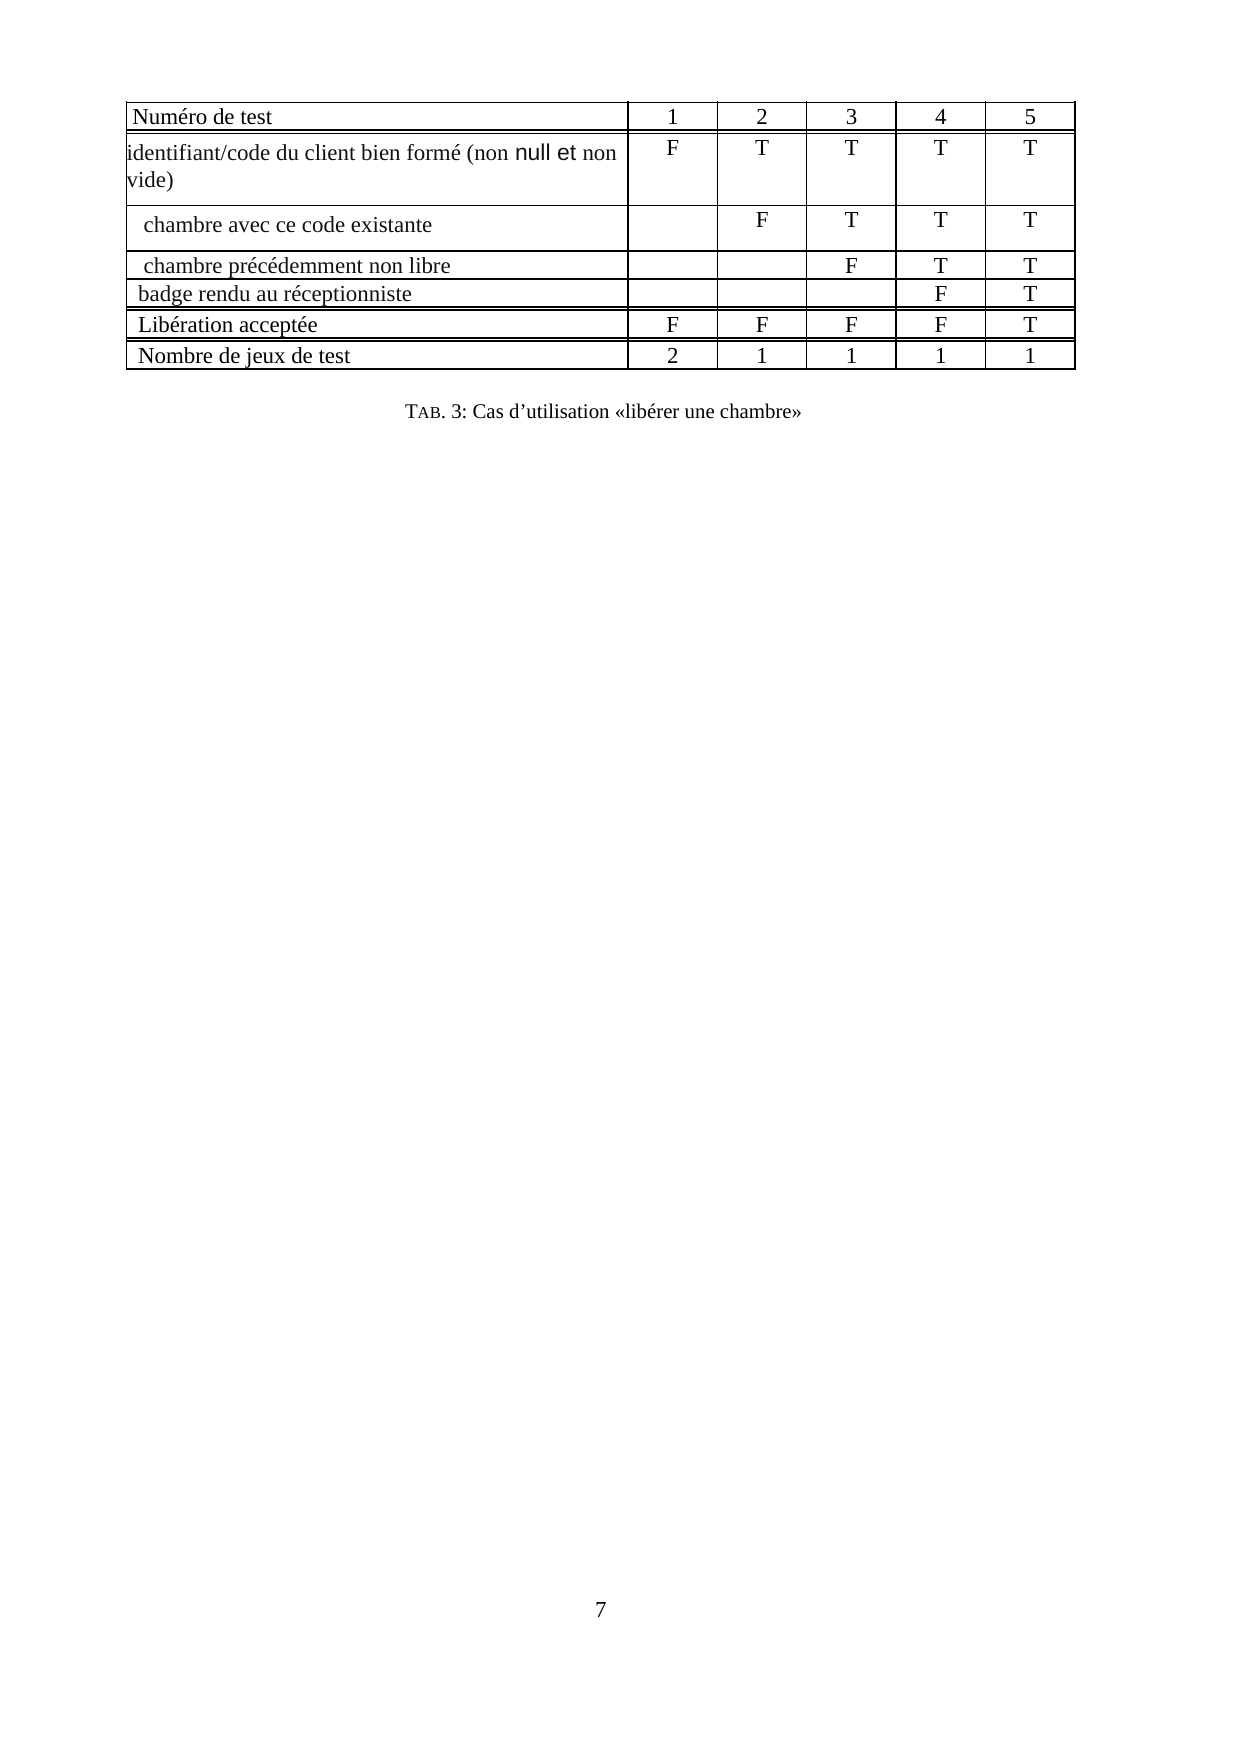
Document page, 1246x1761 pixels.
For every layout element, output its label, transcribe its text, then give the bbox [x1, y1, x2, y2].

table_cell [629, 252, 717, 278]
table_cell Libération acceptée [127, 311, 627, 337]
table_cell T [897, 252, 985, 278]
table_cell T [986, 206, 1074, 250]
table_cell F [897, 311, 985, 337]
table_cell T [897, 206, 985, 250]
table_cell F [629, 134, 717, 204]
table_cell T [807, 206, 895, 250]
table_header 1 [629, 103, 717, 129]
table_header 4 [897, 103, 985, 129]
table_cell F [897, 280, 985, 306]
table_cell T [986, 252, 1074, 278]
table_cell F [629, 311, 717, 337]
table_cell [718, 252, 806, 278]
table_cell T [986, 280, 1074, 306]
table_cell 1 [807, 342, 895, 368]
table_cell F [718, 311, 806, 337]
text Tab. 3: Cas d’utilisation «libérer une chambre» [126, 397, 1075, 423]
table_cell [629, 206, 717, 250]
table_cell 1 [986, 342, 1074, 368]
table_cell badge rendu au réceptionniste [127, 280, 627, 306]
table_cell chambre précédemment non libre [127, 252, 627, 278]
table_cell [807, 280, 895, 306]
table_cell T [897, 134, 985, 204]
table_cell 1 [897, 342, 985, 368]
table_cell T [718, 134, 806, 204]
table_cell 2 [629, 342, 717, 368]
table_cell chambre avec ce code existante [127, 206, 627, 250]
table_cell T [807, 134, 895, 204]
table_header Numéro de test [127, 103, 627, 129]
table_cell [718, 280, 806, 306]
table_cell identifiant/code du client bien formé (non null et non vide) [127, 134, 627, 204]
table_header 5 [986, 103, 1074, 129]
table_cell F [718, 206, 806, 250]
table_cell F [807, 252, 895, 278]
table_cell T [986, 311, 1074, 337]
table_cell [629, 280, 717, 306]
table_cell T [986, 134, 1074, 204]
table_header 2 [718, 103, 806, 129]
table_cell F [807, 311, 895, 337]
table_cell 1 [718, 342, 806, 368]
table_cell Nombre de jeux de test [127, 342, 627, 368]
table_header 3 [807, 103, 895, 129]
